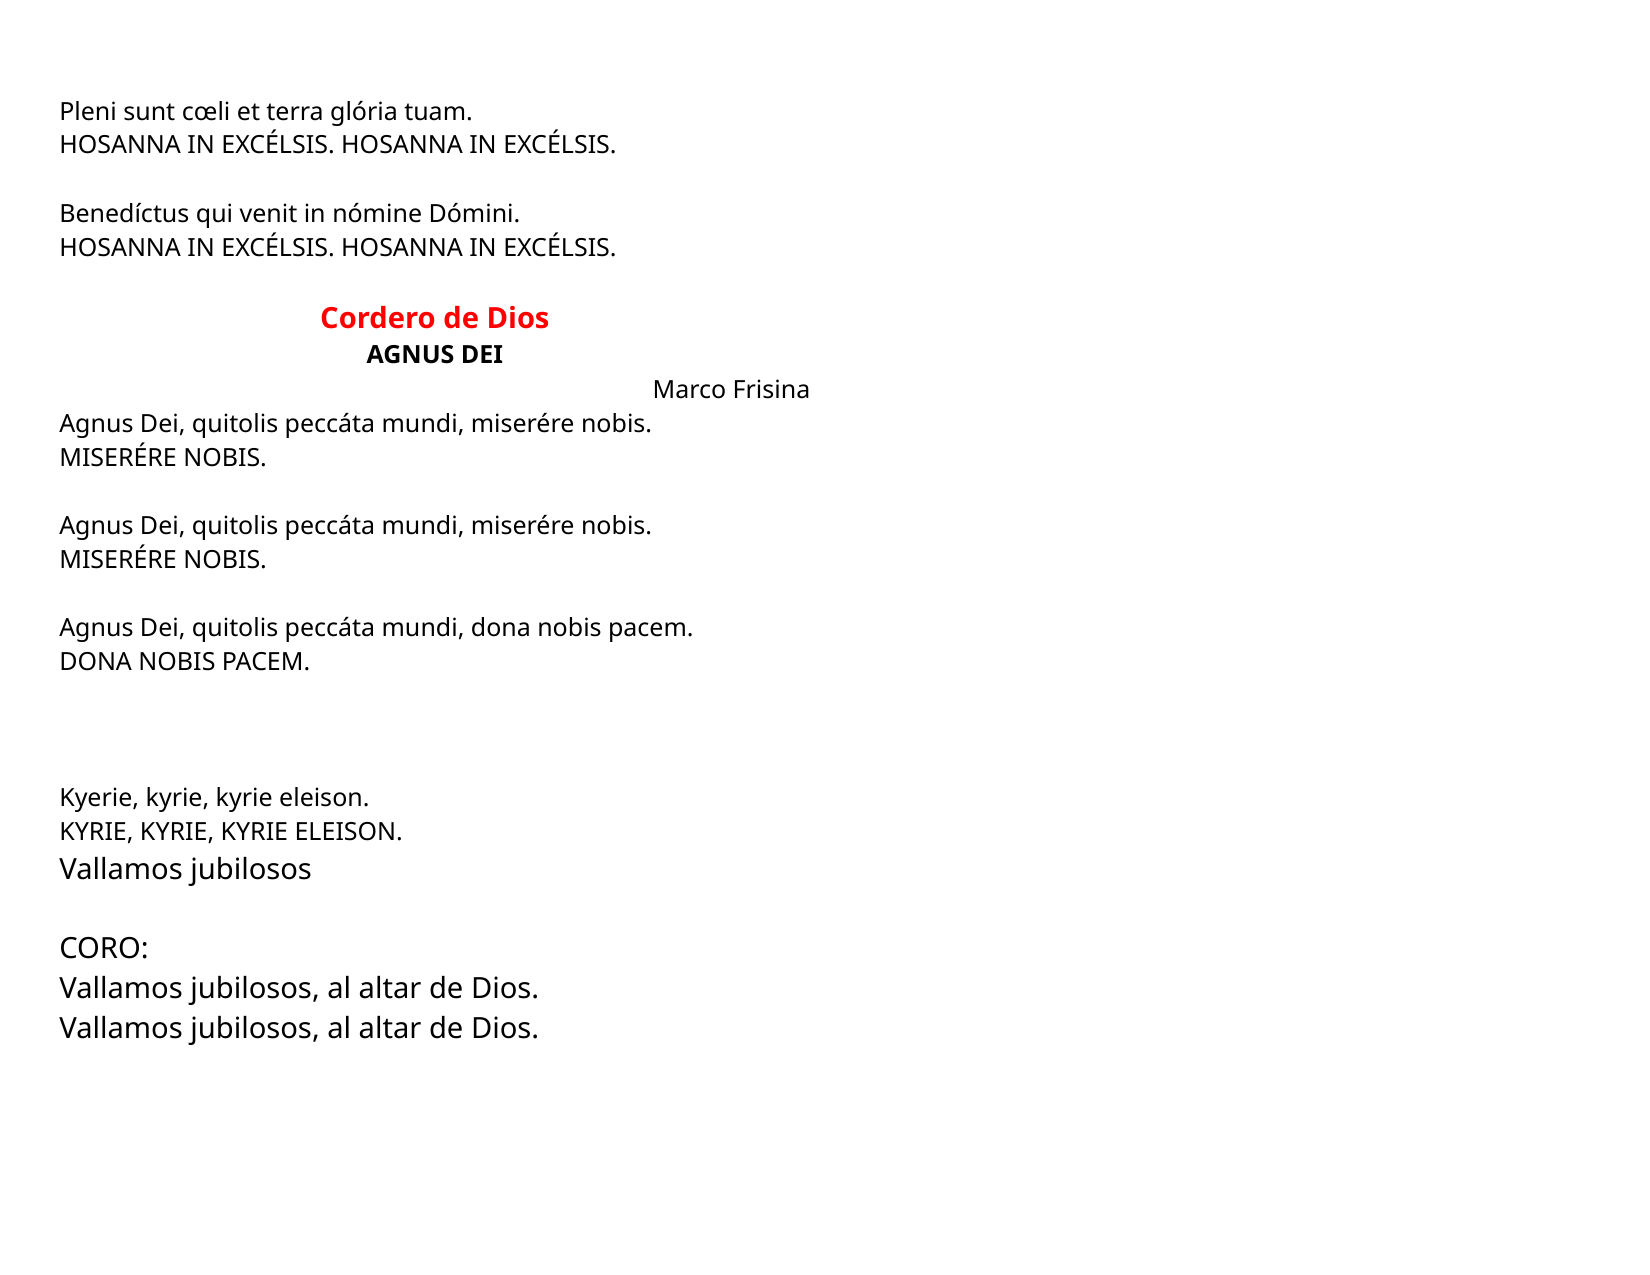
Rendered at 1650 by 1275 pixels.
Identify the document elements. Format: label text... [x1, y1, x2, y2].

text Vallamos jubilosos [59, 848, 810, 888]
text Marco Frisina [59, 371, 810, 405]
text AGNUS DEI [59, 337, 810, 371]
text Benedíctus qui venit in nómine Dómini. [59, 195, 810, 229]
text Agnus Dei, quitolis peccáta mundi, miserére nobis. [59, 405, 810, 439]
text Vallamos jubilosos, al altar de Dios. [59, 1007, 810, 1047]
text HOSANNA IN EXCÉLSIS. HOSANNA IN EXCÉLSIS. [59, 127, 810, 161]
text DONA NOBIS PACEM. [59, 644, 810, 678]
text Agnus Dei, quitolis peccáta mundi, dona nobis pacem. [59, 610, 810, 644]
text MISERÉRE NOBIS. [59, 542, 810, 576]
text Vallamos jubilosos, al altar de Dios. [59, 967, 810, 1007]
text Agnus Dei, quitolis peccáta mundi, miserére nobis. [59, 507, 810, 542]
text MISERÉRE NOBIS. [59, 439, 810, 473]
text Pleni sunt cœli et terra glória tuam. [59, 93, 810, 127]
text KYRIE, KYRIE, KYRIE ELEISON. [59, 814, 810, 848]
text Cordero de Dios [59, 297, 810, 337]
text CORO: [59, 927, 810, 967]
text HOSANNA IN EXCÉLSIS. HOSANNA IN EXCÉLSIS. [59, 229, 810, 263]
text Kyerie, kyrie, kyrie eleison. [59, 780, 810, 814]
